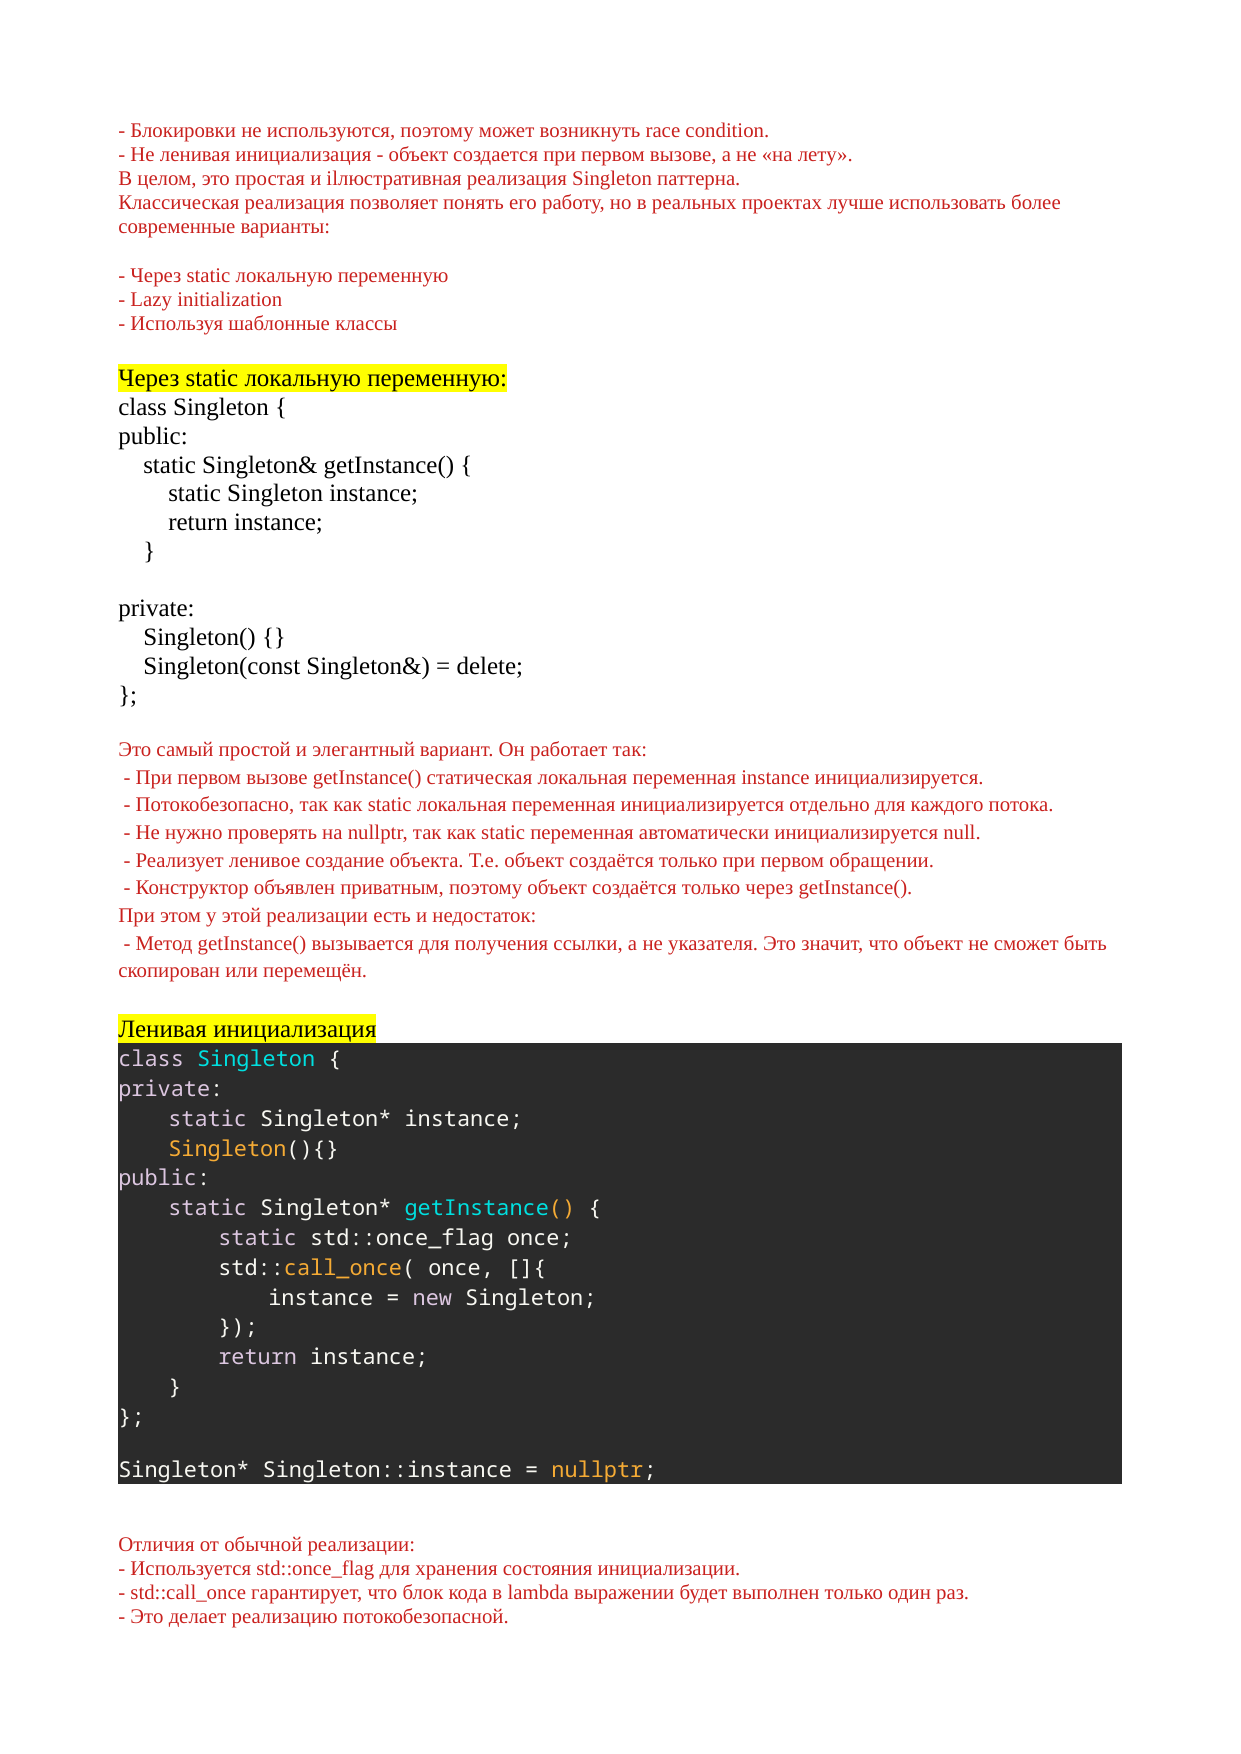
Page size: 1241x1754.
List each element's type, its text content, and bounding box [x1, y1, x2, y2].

text - Используя шаблонные классы [118, 311, 1122, 335]
text - Lazy initialization [118, 287, 1122, 311]
text private: [118, 1073, 1122, 1103]
list - Конструктор объявлен приватным, поэтому объект создаётся только через getInstance(). [118, 875, 1122, 899]
text - Используется std::once_flag для хранения состояния инициализации. [118, 1556, 1122, 1579]
list - Метод getInstance() вызывается для получения ссылки, а не указателя. Это значит, что объект не сможет быть скопирован или перемещён. [118, 930, 1122, 982]
text - std::call_once гарантирует, что блок кода в lambda выражении будет выполнен только один раз. [118, 1579, 1122, 1604]
text Singleton() {} [118, 622, 1122, 651]
text } [118, 1371, 1122, 1401]
list - Реализует ленивое создание объекта. Т.е. объект создаётся только при первом обращении. [118, 848, 1122, 872]
text Классическая реализация позволяет понять его работу, но в реальных проектах лучше использовать более современные варианты: [118, 190, 1122, 238]
text - Не ленивая инициализация - объект создается при первом вызове, а не «на лету». [118, 142, 1122, 166]
text } [118, 536, 1122, 565]
text - Это делает реализацию потокобезопасной. [118, 1604, 1122, 1628]
text }; [118, 680, 1122, 708]
text Singleton* Singleton::instance = nullptr; [118, 1454, 1122, 1484]
text static Singleton* instance; [118, 1103, 1122, 1132]
text Singleton(){} [118, 1132, 1122, 1162]
text class Singleton { [118, 392, 1122, 421]
text public: [118, 1162, 1122, 1192]
list - Не нужно проверять на nullptr, так как static переменная автоматически инициализируется null. [118, 820, 1122, 844]
text static std::once_flag once; [118, 1222, 1122, 1252]
text public: [118, 421, 1122, 450]
text static Singleton instance; [118, 478, 1122, 507]
list - При первом вызове getInstance() статическая локальная переменная instance инициализируется. [118, 765, 1122, 789]
text Отличия от обычной реализации: [118, 1531, 1122, 1556]
text }; [118, 1401, 1122, 1430]
text Ленивая инициализация [118, 1014, 1122, 1043]
text class Singleton { [118, 1043, 1122, 1073]
text Singleton(const Singleton&) = delete; [118, 651, 1122, 680]
text Это самый простой и элегантный вариант. Он работает так: [118, 737, 1122, 761]
list - Потокобезопасно, так как static локальная переменная инициализируется отдельно для каждого потока. [118, 792, 1122, 816]
text static Singleton* getInstance() { [118, 1192, 1122, 1222]
text static Singleton& getInstance() { [118, 450, 1122, 478]
text }); [118, 1311, 1122, 1341]
text - Через static локальную переменную [118, 262, 1122, 287]
text return instance; [118, 507, 1122, 536]
text private: [118, 593, 1122, 622]
text instance = new Singleton; [118, 1281, 1122, 1311]
text return instance; [118, 1341, 1122, 1371]
text При этом у этой реализации есть и недостаток: [118, 903, 1122, 927]
text - Блокировки не используются, поэтому может возникнуть race condition. [118, 118, 1122, 142]
text Через static локальную переменную: [118, 363, 1122, 392]
text В целом, это простая и ilлюстративная реализация Singleton паттерна. [118, 166, 1122, 190]
text std::call_once( once, []{ [118, 1252, 1122, 1281]
